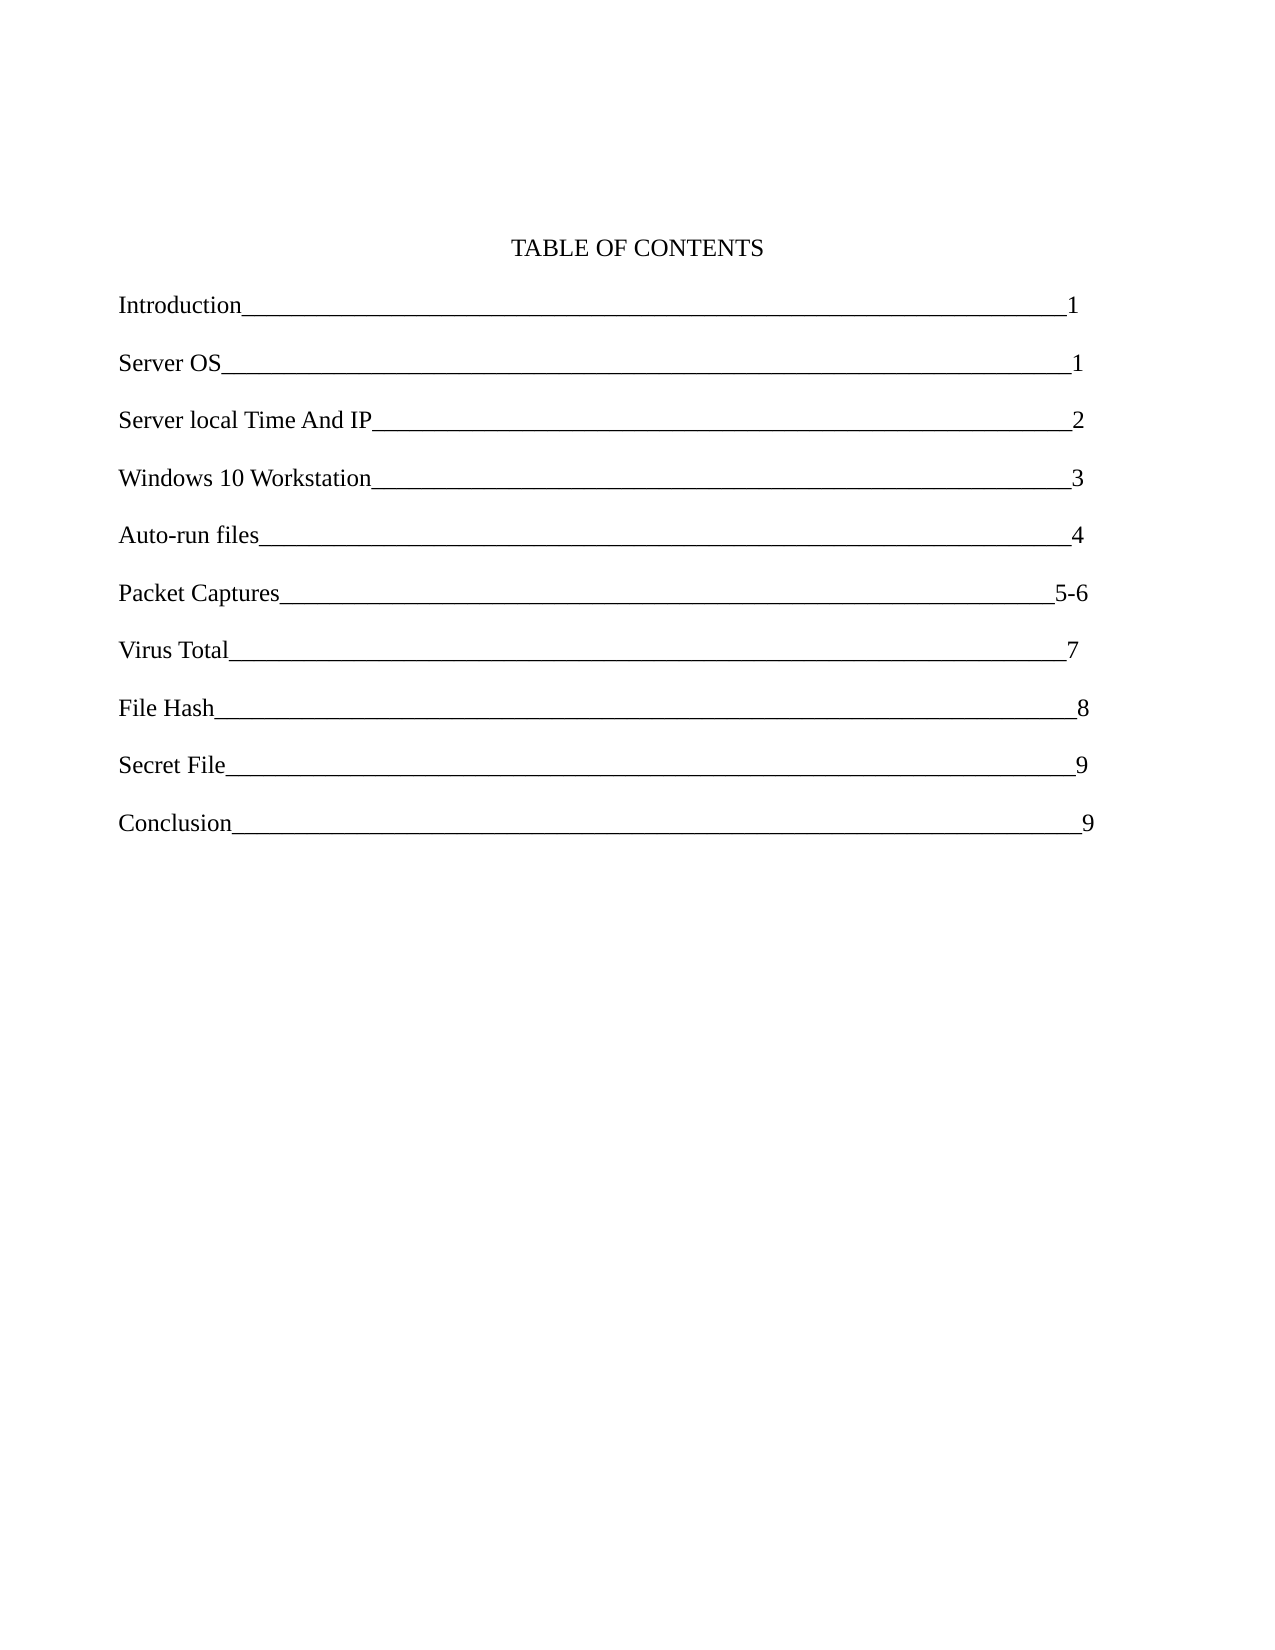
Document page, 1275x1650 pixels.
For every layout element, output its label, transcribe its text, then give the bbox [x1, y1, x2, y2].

text Auto-run files_________________________________________________________________4 [118, 521, 1157, 549]
text Virus Total___________________________________________________________________7 [118, 636, 1157, 664]
text Windows 10 Workstation________________________________________________________3 [118, 463, 1157, 492]
text Server OS____________________________________________________________________1 [118, 348, 1157, 377]
text Packet Captures______________________________________________________________5-6 [118, 578, 1157, 607]
text Introduction__________________________________________________________________1 [118, 291, 1157, 319]
text Server local Time And IP________________________________________________________2 [118, 406, 1157, 434]
text Conclusion____________________________________________________________________9 [118, 808, 1157, 837]
text TABLE OF CONTENTS [118, 233, 1157, 262]
text Secret File____________________________________________________________________9 [118, 751, 1157, 779]
text File Hash_____________________________________________________________________8 [118, 693, 1157, 722]
